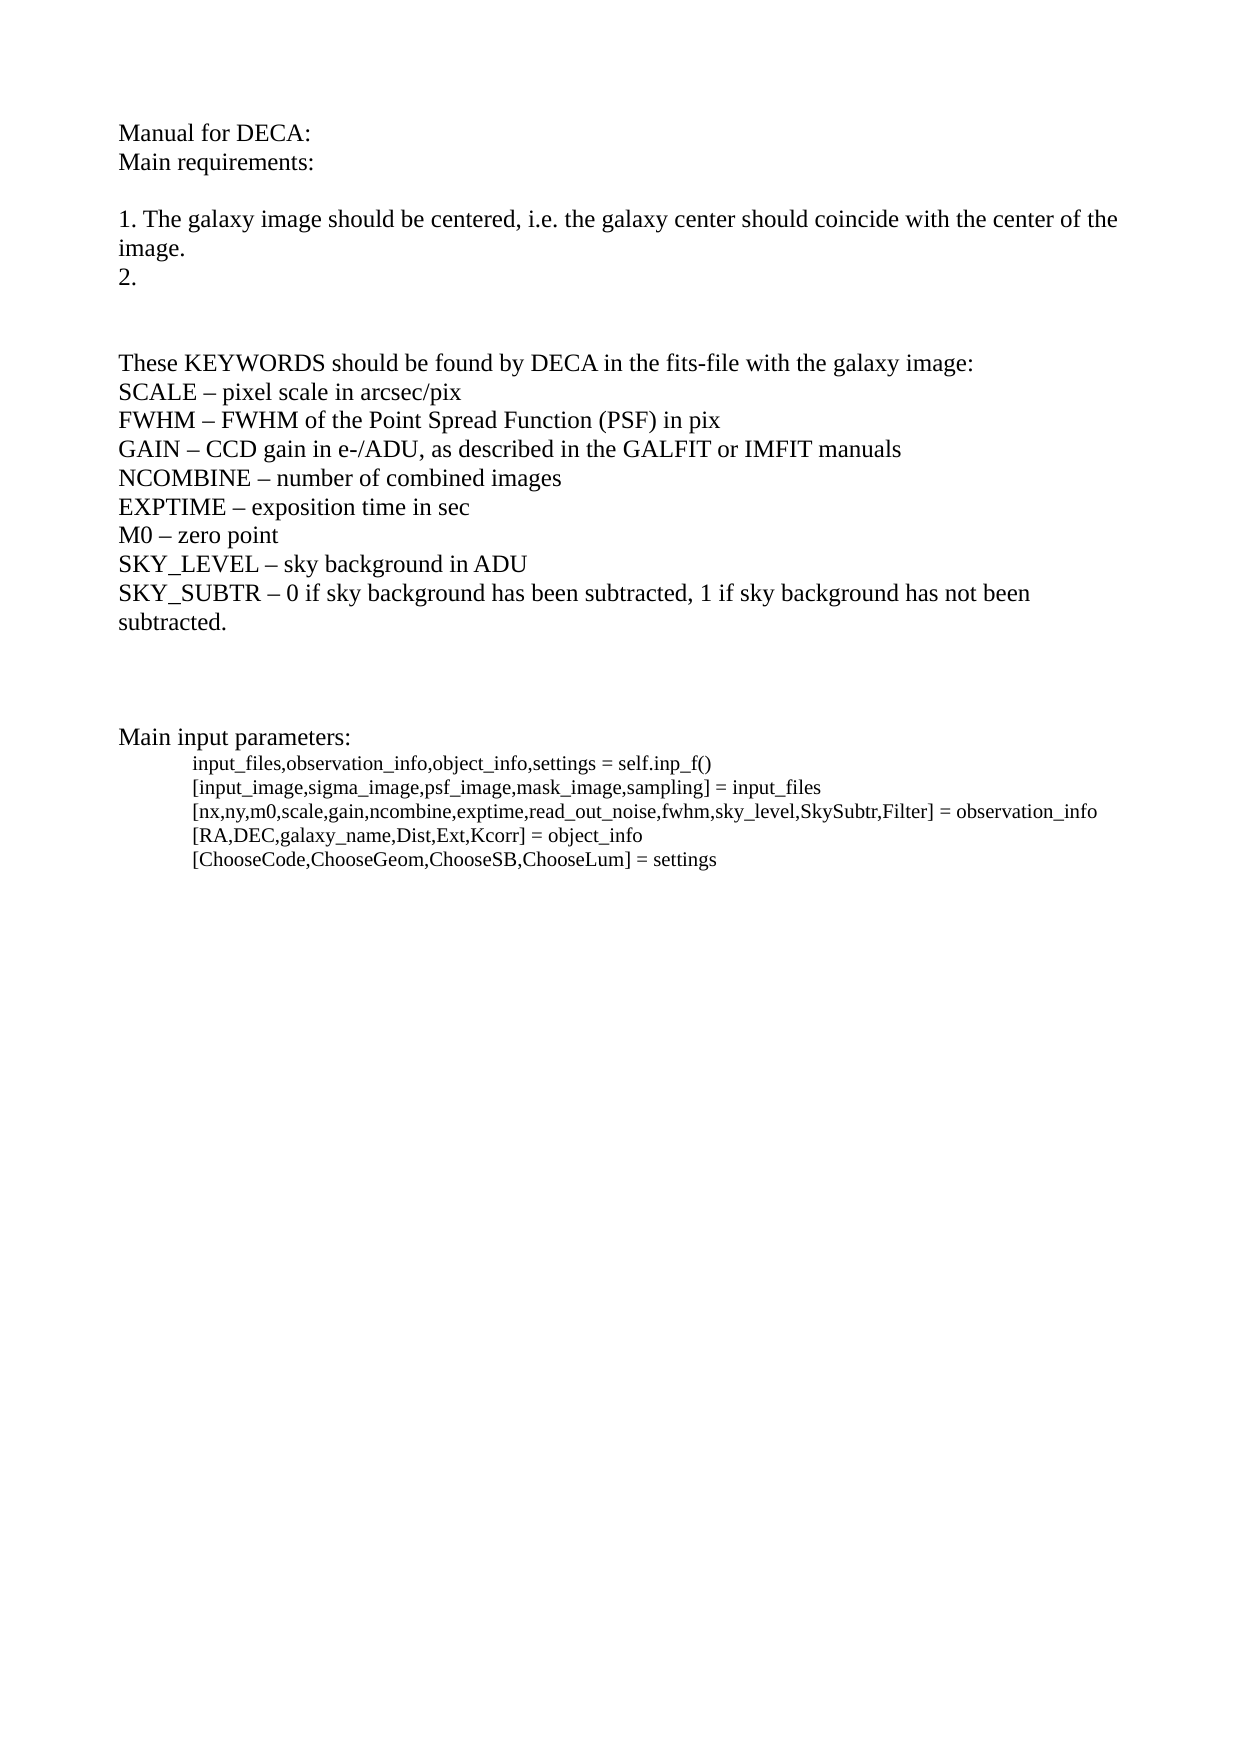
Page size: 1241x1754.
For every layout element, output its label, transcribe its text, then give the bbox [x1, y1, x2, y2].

text SKY_SUBTR – 0 if sky background has been subtracted, 1 if sky background has not been subtracted. [118, 578, 1122, 636]
text EXPTIME – exposition time in sec [118, 492, 1122, 521]
text These KEYWORDS should be found by DECA in the fits-file with the galaxy image: [118, 348, 1122, 377]
text input_files,observation_info,object_info,settings = self.inp_f() [118, 751, 1122, 775]
text FWHM – FWHM of the Point Spread Function (PSF) in pix [118, 406, 1122, 434]
text SKY_LEVEL – sky background in ADU [118, 549, 1122, 578]
text [RA,DEC,galaxy_name,Dist,Ext,Kcorr] = object_info [118, 823, 1122, 847]
text 2. [118, 262, 1122, 291]
text M0 – zero point [118, 521, 1122, 549]
text NCOMBINE – number of combined images [118, 463, 1122, 492]
text Main requirements: [118, 147, 1122, 176]
text [input_image,sigma_image,psf_image,mask_image,sampling] = input_files [118, 775, 1122, 799]
text 1. The galaxy image should be centered, i.e. the galaxy center should coincide with the center of the image. [118, 204, 1122, 262]
text Main input parameters: [118, 722, 1122, 751]
text [ChooseCode,ChooseGeom,ChooseSB,ChooseLum] = settings [118, 847, 1122, 871]
text [nx,ny,m0,scale,gain,ncombine,exptime,read_out_noise,fwhm,sky_level,SkySubtr,Filter] = observation_info [118, 799, 1122, 823]
text GAIN – CCD gain in e-/ADU, as described in the GALFIT or IMFIT manuals [118, 434, 1122, 463]
text SCALE – pixel scale in arcsec/pix [118, 377, 1122, 406]
text Manual for DECA: [118, 118, 1122, 147]
